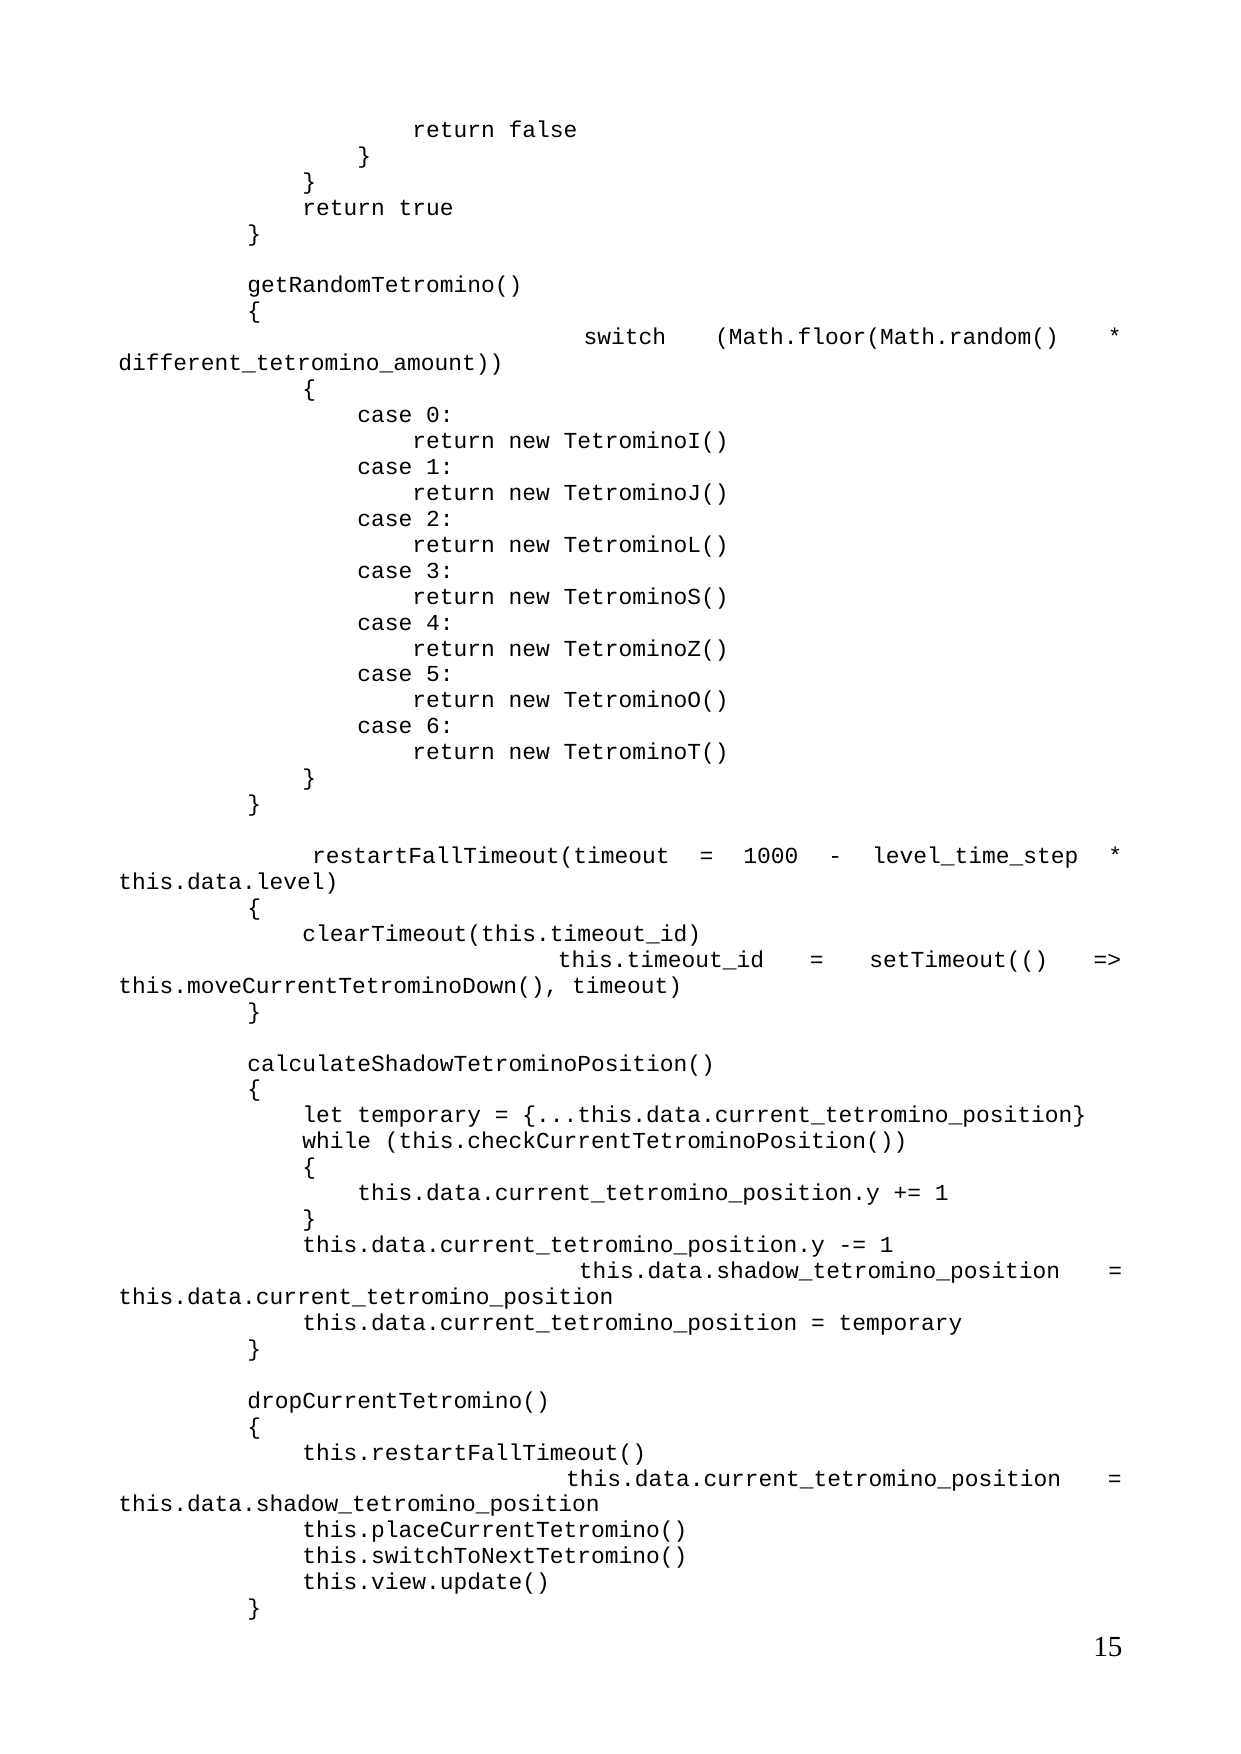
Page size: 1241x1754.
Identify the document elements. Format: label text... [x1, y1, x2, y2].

text this.switchToNextTetromino() [118, 1545, 1122, 1571]
text this.data.current_tetromino_position = temporary [118, 1311, 1122, 1337]
text } [118, 792, 1122, 818]
text this.data.current_tetromino_position.y -= 1 [118, 1233, 1122, 1259]
text } [118, 144, 1122, 170]
text return new TetrominoL() [118, 533, 1122, 559]
text return new TetrominoO() [118, 689, 1122, 715]
text return new TetrominoJ() [118, 481, 1122, 507]
text case 4: [118, 611, 1122, 637]
text } [118, 767, 1122, 792]
text this.view.update() [118, 1571, 1122, 1597]
text switch (Math.floor(Math.random() * different_tetromino_amount)) [118, 326, 1122, 377]
text clearTimeout(this.timeout_id) [118, 922, 1122, 948]
text return new TetrominoI() [118, 429, 1122, 455]
text return new TetrominoT() [118, 741, 1122, 767]
text this.restartFallTimeout() [118, 1441, 1122, 1467]
text this.data.shadow_tetromino_position = this.data.current_tetromino_position [118, 1259, 1122, 1311]
text } [118, 1597, 1122, 1622]
text case 6: [118, 715, 1122, 741]
text this.placeCurrentTetromino() [118, 1519, 1122, 1545]
text } [118, 1000, 1122, 1026]
text this.data.current_tetromino_position = this.data.shadow_tetromino_position [118, 1467, 1122, 1519]
text this.data.current_tetromino_position.y += 1 [118, 1182, 1122, 1207]
text { [118, 896, 1122, 922]
text { [118, 300, 1122, 326]
text } [118, 170, 1122, 196]
text calculateShadowTetrominoPosition() [118, 1052, 1122, 1078]
text case 3: [118, 559, 1122, 585]
text case 1: [118, 455, 1122, 481]
text let temporary = {...this.data.current_tetromino_position} [118, 1104, 1122, 1130]
text restartFallTimeout(timeout = 1000 - level_time_step * this.data.level) [118, 844, 1122, 896]
text { [118, 377, 1122, 403]
text return true [118, 196, 1122, 222]
text case 5: [118, 663, 1122, 689]
text } [118, 1337, 1122, 1363]
text } [118, 1207, 1122, 1233]
text return new TetrominoS() [118, 585, 1122, 611]
text return new TetrominoZ() [118, 637, 1122, 663]
text case 2: [118, 507, 1122, 533]
text this.timeout_id = setTimeout(() => this.moveCurrentTetrominoDown(), timeout) [118, 948, 1122, 1000]
text { [118, 1078, 1122, 1104]
text } [118, 222, 1122, 248]
text dropCurrentTetromino() [118, 1389, 1122, 1415]
text { [118, 1156, 1122, 1182]
text return false [118, 118, 1122, 144]
text getRandomTetromino() [118, 274, 1122, 300]
text while (this.checkCurrentTetrominoPosition()) [118, 1130, 1122, 1156]
text { [118, 1415, 1122, 1441]
text case 0: [118, 403, 1122, 429]
